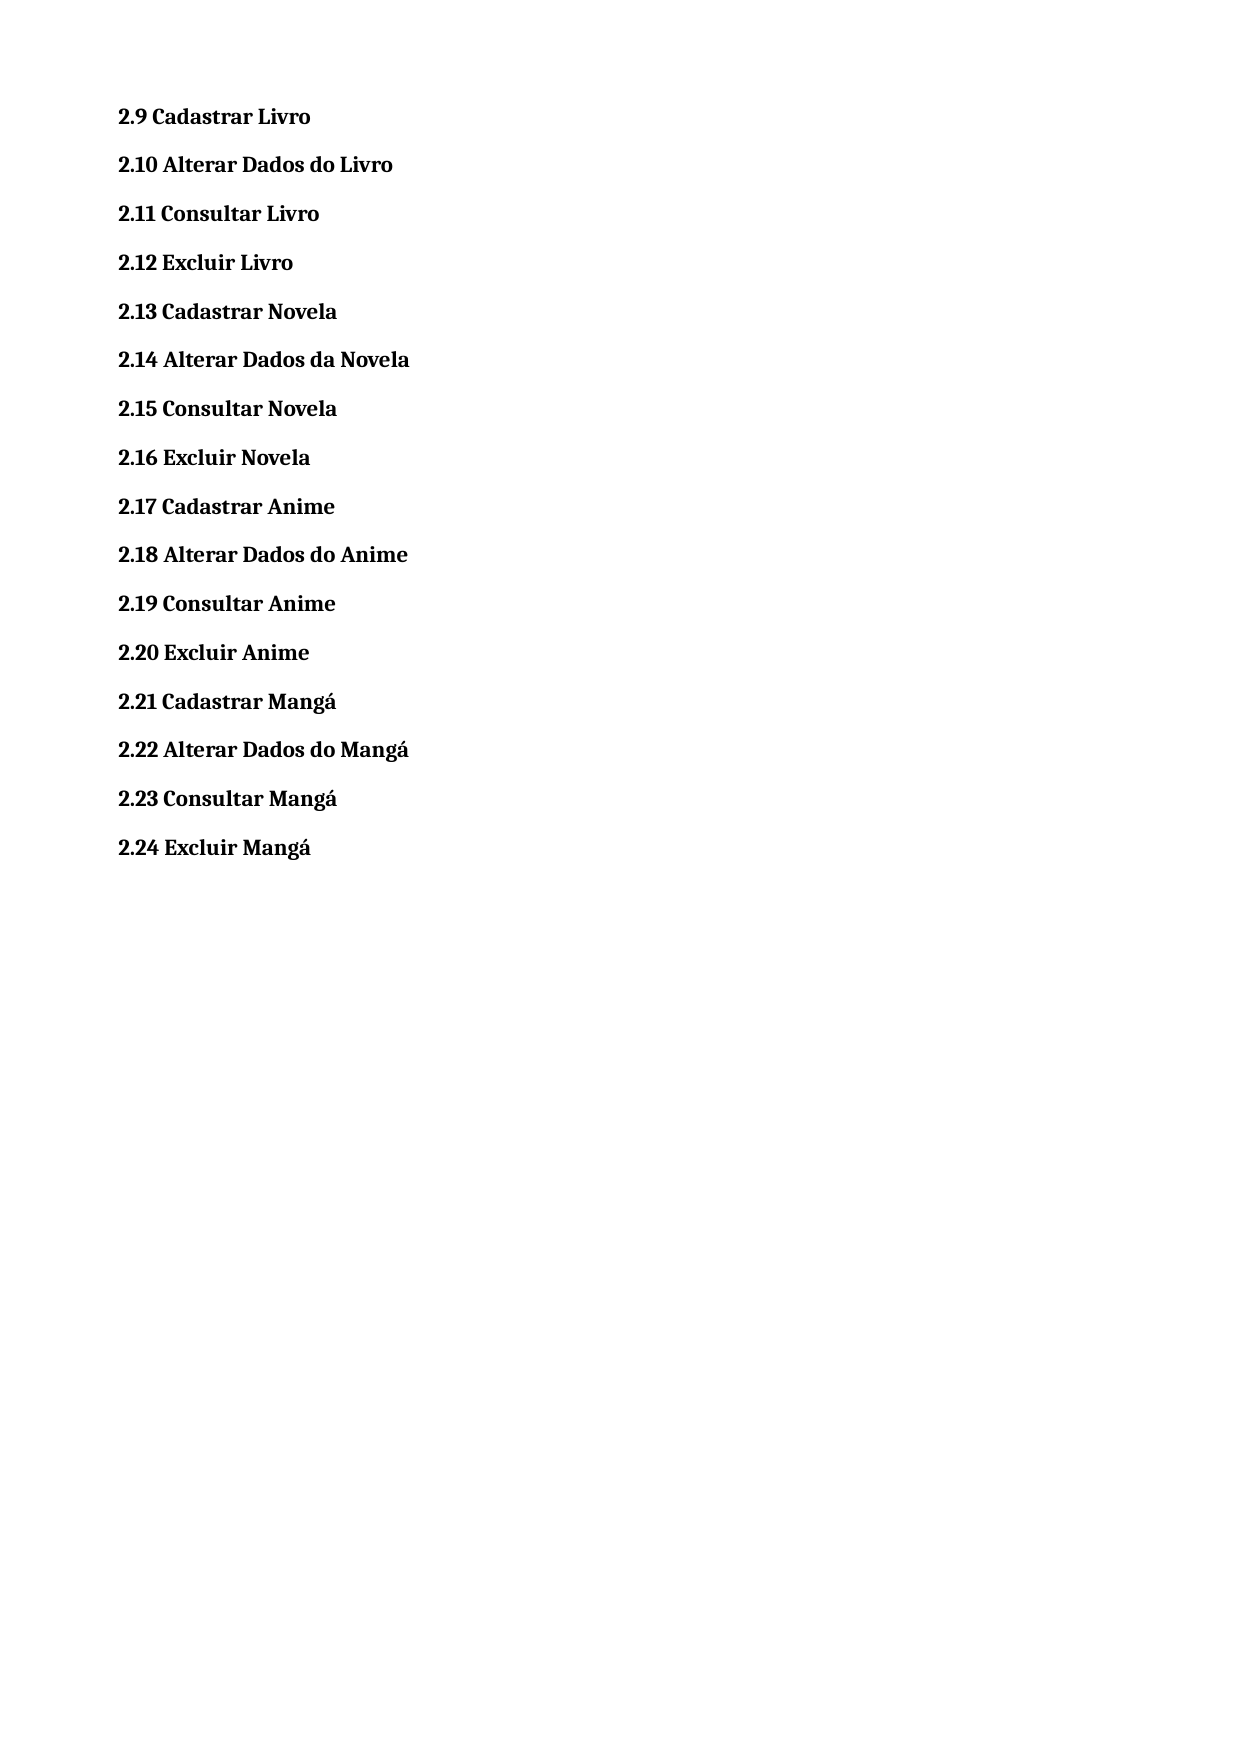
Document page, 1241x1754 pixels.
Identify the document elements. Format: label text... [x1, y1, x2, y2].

subtitle 2.9 Cadastrar Livro [118, 103, 1122, 130]
subtitle 2.17 Cadastrar Anime [118, 493, 1122, 520]
subtitle 2.13 Cadastrar Novela [118, 298, 1122, 325]
subtitle 2.16 Excluir Novela [118, 445, 1122, 471]
subtitle 2.12 Excluir Livro [118, 250, 1122, 276]
subtitle 2.11 Consultar Livro [118, 201, 1122, 227]
subtitle 2.10 Alterar Dados do Livro [118, 152, 1122, 178]
subtitle 2.22 Alterar Dados do Mangá [118, 737, 1122, 763]
subtitle 2.18 Alterar Dados do Anime [118, 542, 1122, 568]
subtitle 2.14 Alterar Dados da Novela [118, 347, 1122, 373]
subtitle 2.19 Consultar Anime [118, 591, 1122, 617]
subtitle 2.23 Consultar Mangá [118, 786, 1122, 812]
subtitle 2.21 Cadastrar Mangá [118, 688, 1122, 715]
subtitle 2.24 Excluir Mangá [118, 835, 1122, 861]
subtitle 2.15 Consultar Novela [118, 396, 1122, 422]
subtitle 2.20 Excluir Anime [118, 640, 1122, 666]
